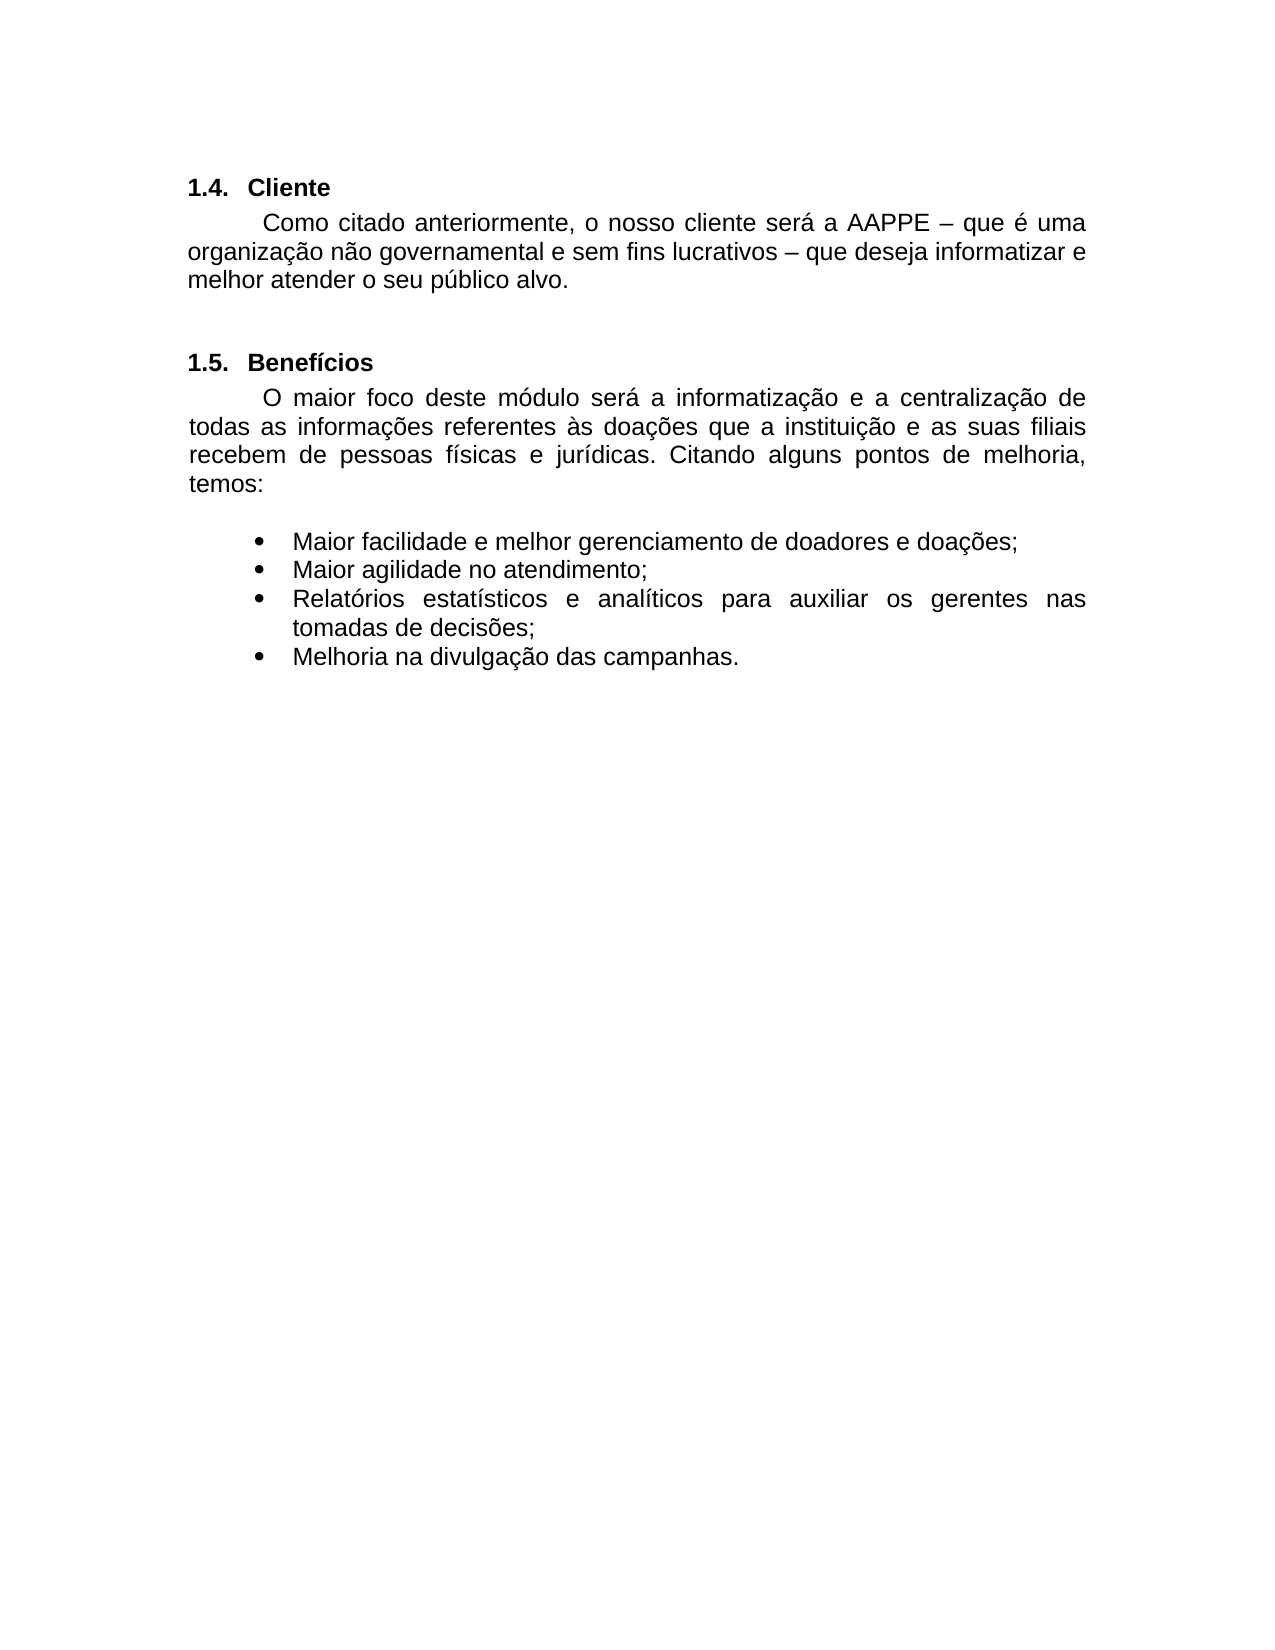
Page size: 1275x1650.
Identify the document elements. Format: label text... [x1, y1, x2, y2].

subtitle Cliente [187, 173, 1088, 201]
list Maior agilidade no atendimento; [255, 555, 1088, 584]
list Melhoria na divulgação das campanhas. [255, 642, 1088, 671]
list Maior facilidade e melhor gerenciamento de doadores e doações; [255, 526, 1088, 555]
list Relatórios estatísticos e analíticos para auxiliar os gerentes nas tomadas de decisões; [255, 584, 1088, 642]
text Como citado anteriormente, o nosso cliente será a AAPPE – que é uma organização não governamental e sem fins lucrativos – que deseja informatizar e melhor atender o seu público alvo. [187, 208, 1088, 294]
text O maior foco deste módulo será a informatização e a centralização de todas as informações referentes às doações que a instituição e as suas filiais recebem de pessoas físicas e jurídicas. Citando alguns pontos de melhoria, temos: [189, 383, 1088, 498]
subtitle Benefícios [187, 348, 1088, 376]
